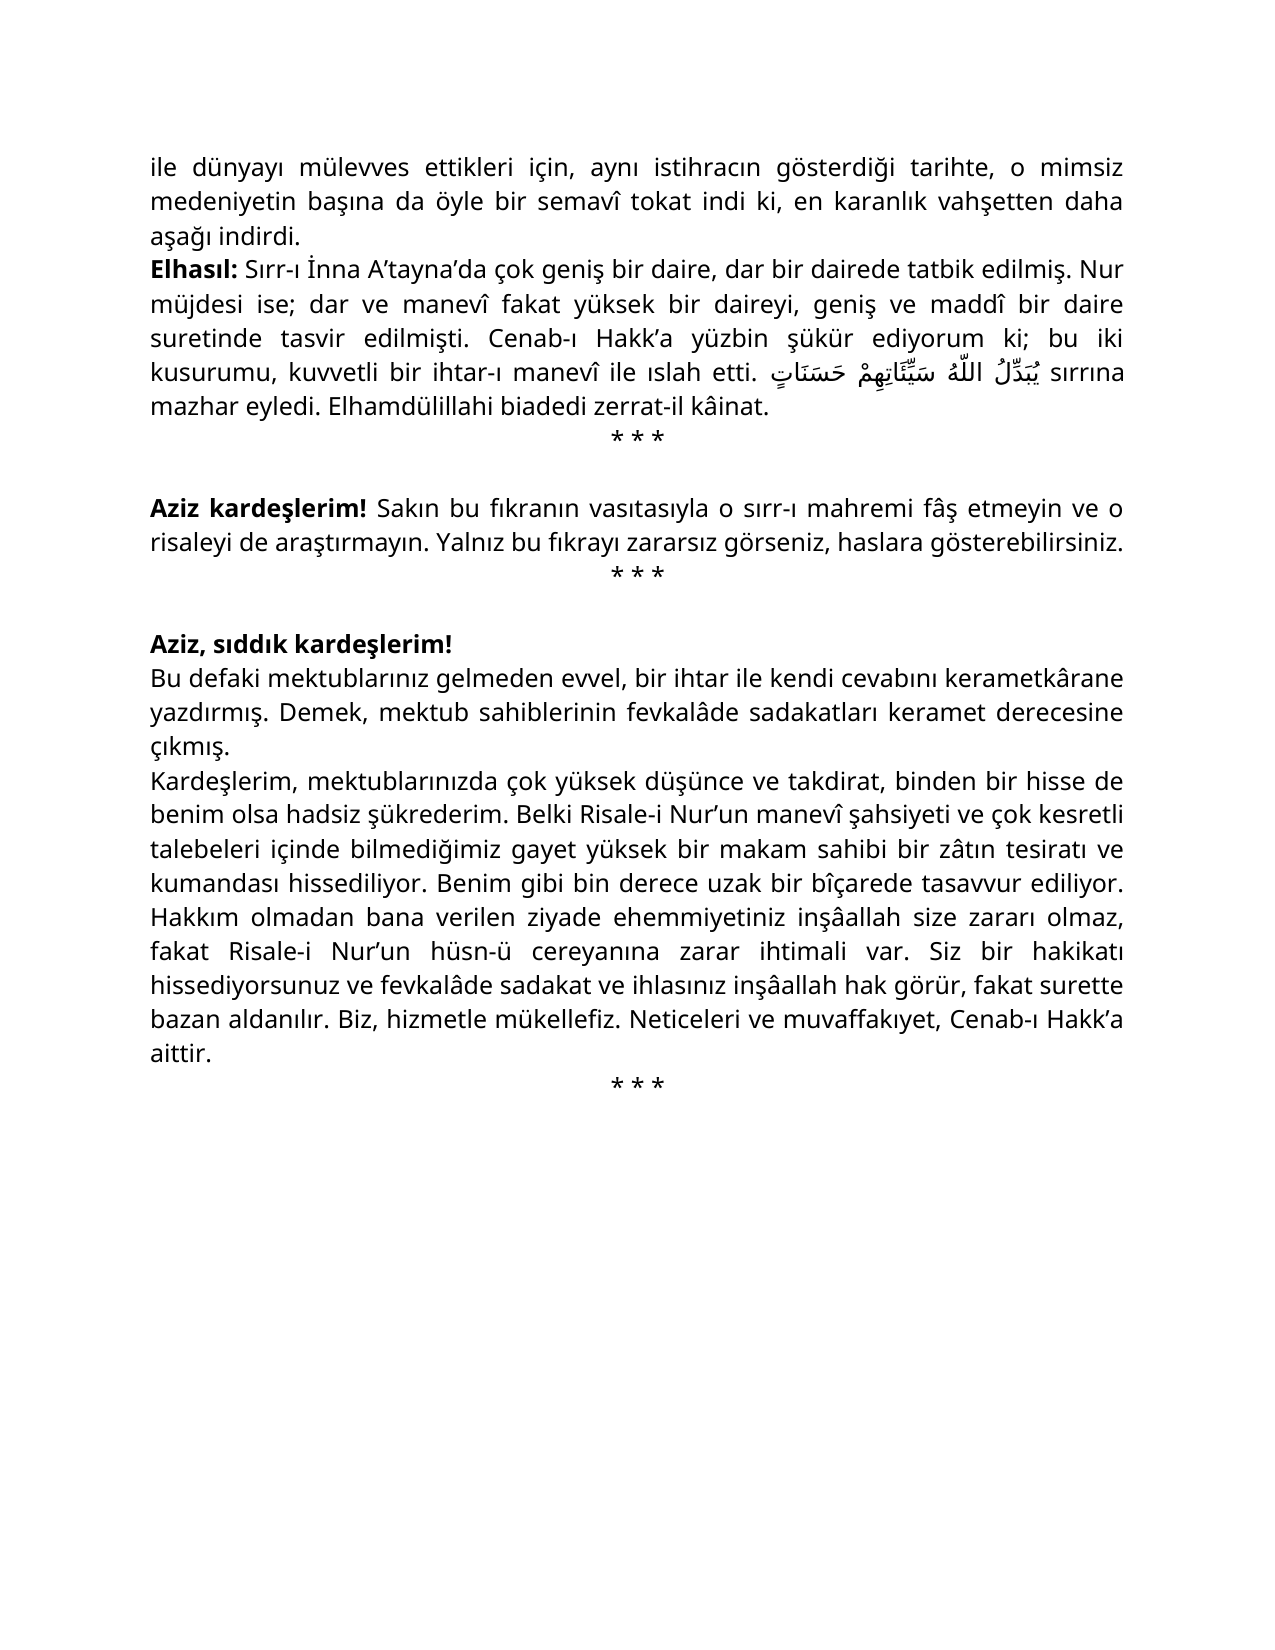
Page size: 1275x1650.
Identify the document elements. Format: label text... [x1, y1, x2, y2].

text Elhasıl: Sırr-ı İnna A’tayna’da çok geniş bir daire, dar bir dairede tatbik edilmiş. Nur müjdesi ise; dar ve manevî fakat yüksek bir daireyi, geniş ve maddî bir daire suretinde tasvir edilmişti. Cenab-ı Hakk’a yüzbin şükür ediyorum ki; bu iki kusurumu, kuvvetli bir ihtar-ı manevî ile ıslah etti. يُبَدِّلُ اللّهُ سَيِّئَاتِهِمْ حَسَنَاتٍ sırrına mazhar eyledi. Elhamdülillahi biadedi zerrat-il kâinat. [150, 252, 1125, 422]
text * * * [150, 1070, 1125, 1104]
text Aziz kardeşlerim! Sakın bu fıkranın vasıtasıyla o sırr-ı mahremi fâş etmeyin ve o risaleyi de araştırmayın. Yalnız bu fıkrayı zararsız görseniz, haslara gösterebilirsiniz. [150, 491, 1125, 559]
text ile dünyayı mülevves ettikleri için, aynı istihracın gösterdiği tarihte, o mimsiz medeniyetin başına da öyle bir semavî tokat indi ki, en karanlık vahşetten daha aşağı indirdi. [150, 150, 1125, 252]
text Aziz, sıddık kardeşlerim! [150, 627, 1125, 661]
text * * * [150, 422, 1125, 457]
text Bu defaki mektublarınız gelmeden evvel, bir ihtar ile kendi cevabını kerametkârane yazdırmış. Demek, mektub sahiblerinin fevkalâde sadakatları keramet derecesine çıkmış. [150, 661, 1125, 763]
text * * * [150, 559, 1125, 593]
text Kardeşlerim, mektublarınızda çok yüksek düşünce ve takdirat, binden bir hisse de benim olsa hadsiz şükrederim. Belki Risale-i Nur’un manevî şahsiyeti ve çok kesretli talebeleri içinde bilmediğimiz gayet yüksek bir makam sahibi bir zâtın tesiratı ve kumandası hissediliyor. Benim gibi bin derece uzak bir bîçarede tasavvur ediliyor. Hakkım olmadan bana verilen ziyade ehemmiyetiniz inşâallah size zararı olmaz, fakat Risale-i Nur’un hüsn-ü cereyanına zarar ihtimali var. Siz bir hakikatı hissediyorsunuz ve fevkalâde sadakat ve ihlasınız inşâallah hak görür, fakat surette bazan aldanılır. Biz, hizmetle mükellefiz. Neticeleri ve muvaffakıyet, Cenab-ı Hakk’a aittir. [150, 763, 1125, 1070]
